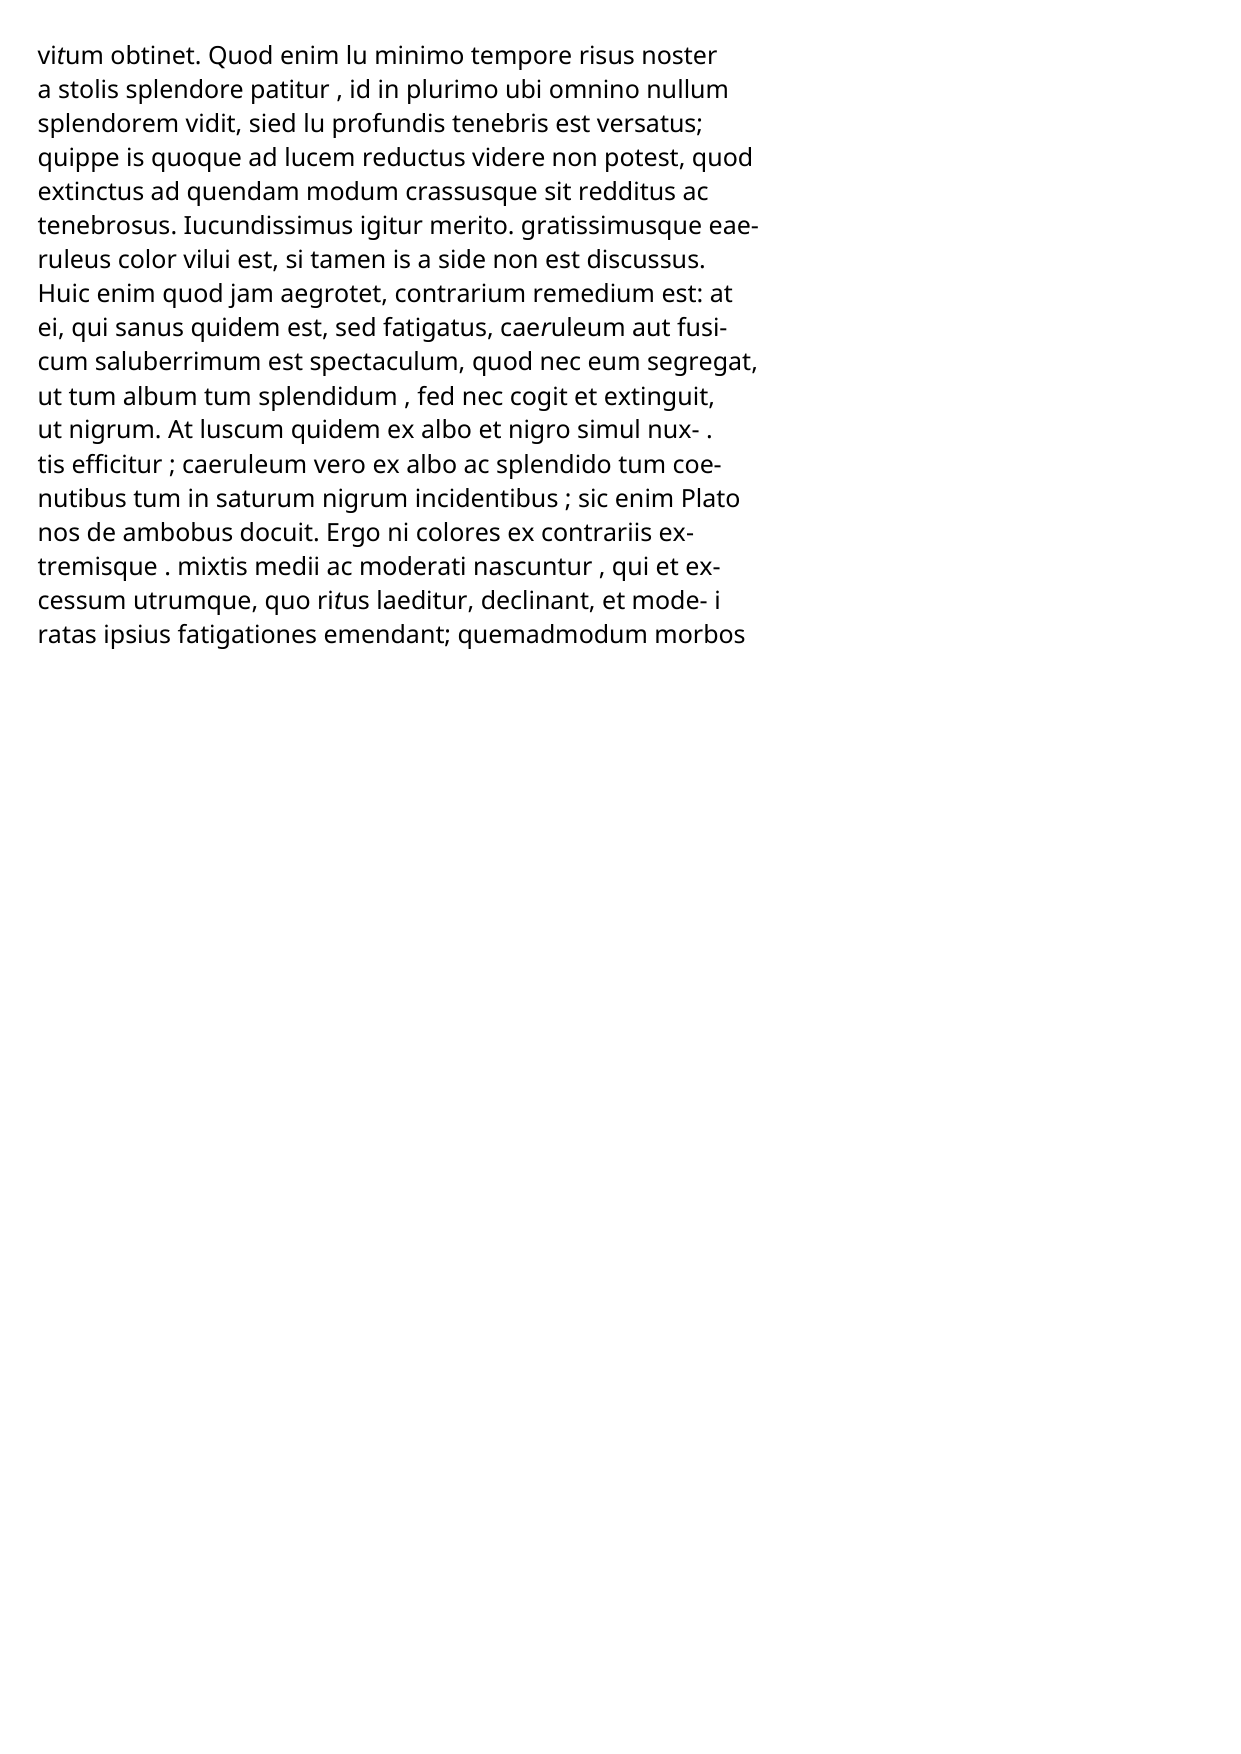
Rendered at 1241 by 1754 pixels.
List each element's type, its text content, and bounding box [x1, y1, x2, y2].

text vitum obtinet. Quod enim lu minimo tempore risus noster a stolis splendore patitur , id in plurimo ubi omnino nullum splendorem vidit, sied lu profundis tenebris est versatus; quippe is quoque ad lucem reductus videre non potest, quod extinctus ad quendam modum crassusque sit redditus ac tenebrosus. Iucundissimus igitur merito. gratissimusque eae- ruleus color vilui est, si tamen is a side non est discussus. Huic enim quod jam aegrotet, contrarium remedium est: at ei, qui sanus quidem est, sed fatigatus, caeruleum aut fusi- cum saluberrimum est spectaculum, quod nec eum segregat, ut tum album tum splendidum , fed nec cogit et extinguit, ut nigrum. At luscum quidem ex albo et nigro simul nux- . tis efficitur ; caeruleum vero ex albo ac splendido tum coe- nutibus tum in saturum nigrum incidentibus ; sic enim Plato nos de ambobus docuit. Ergo ni colores ex contrariis ex- tremisque . mixtis medii ac moderati nascuntur , qui et ex- cessum utrumque, quo ritus laeditur, declinant, et mode- i ratas ipsius fatigationes emendant; quemadmodum morbos [37, 37, 1203, 651]
